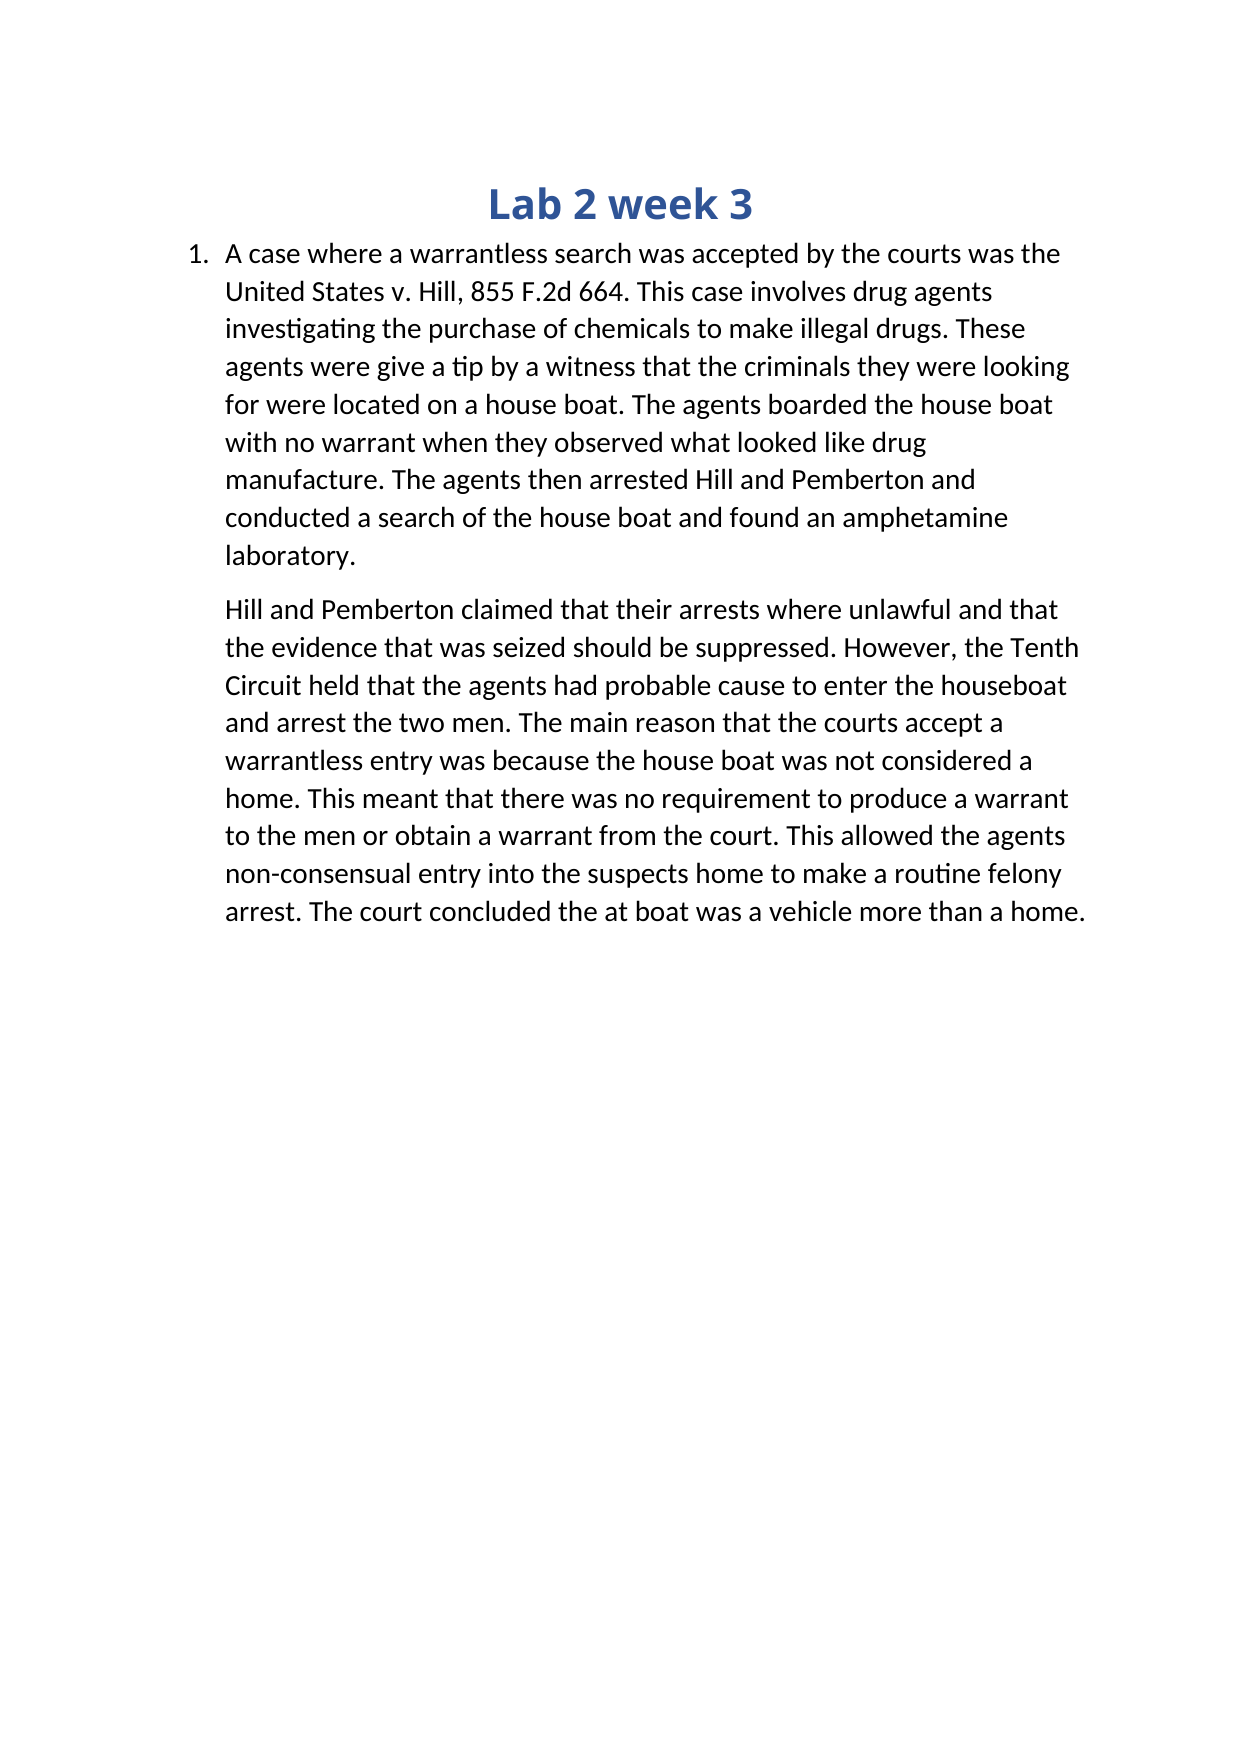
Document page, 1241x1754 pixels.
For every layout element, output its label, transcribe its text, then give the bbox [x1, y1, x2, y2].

list Hill and Pemberton claimed that their arrests where unlawful and that the evidence that was seized should be suppressed. However, the Tenth Circuit held that the agents had probable cause to enter the houseboat and arrest the two men. The main reason that the courts accept a warrantless entry was because the house boat was not considered a home. This meant that there was no requirement to produce a warrant to the men or obtain a warrant from the court. This allowed the agents non-consensual entry into the suspects home to make a routine felony arrest. The court concluded the at boat was a vehicle more than a home. [225, 591, 1090, 928]
subtitle Lab 2 week 3 [150, 175, 1090, 232]
list A case where a warrantless search was accepted by the courts was the United States v. Hill, 855 F.2d 664. This case involves drug agents investigating the purchase of chemicals to make illegal drugs. These agents were give a tip by a witness that the criminals they were looking for were located on a house boat. The agents boarded the house boat with no warrant when they observed what looked like drug manufacture. The agents then arrested Hill and Pemberton and conducted a search of the house boat and found an amphetamine laboratory. [187, 235, 1090, 572]
